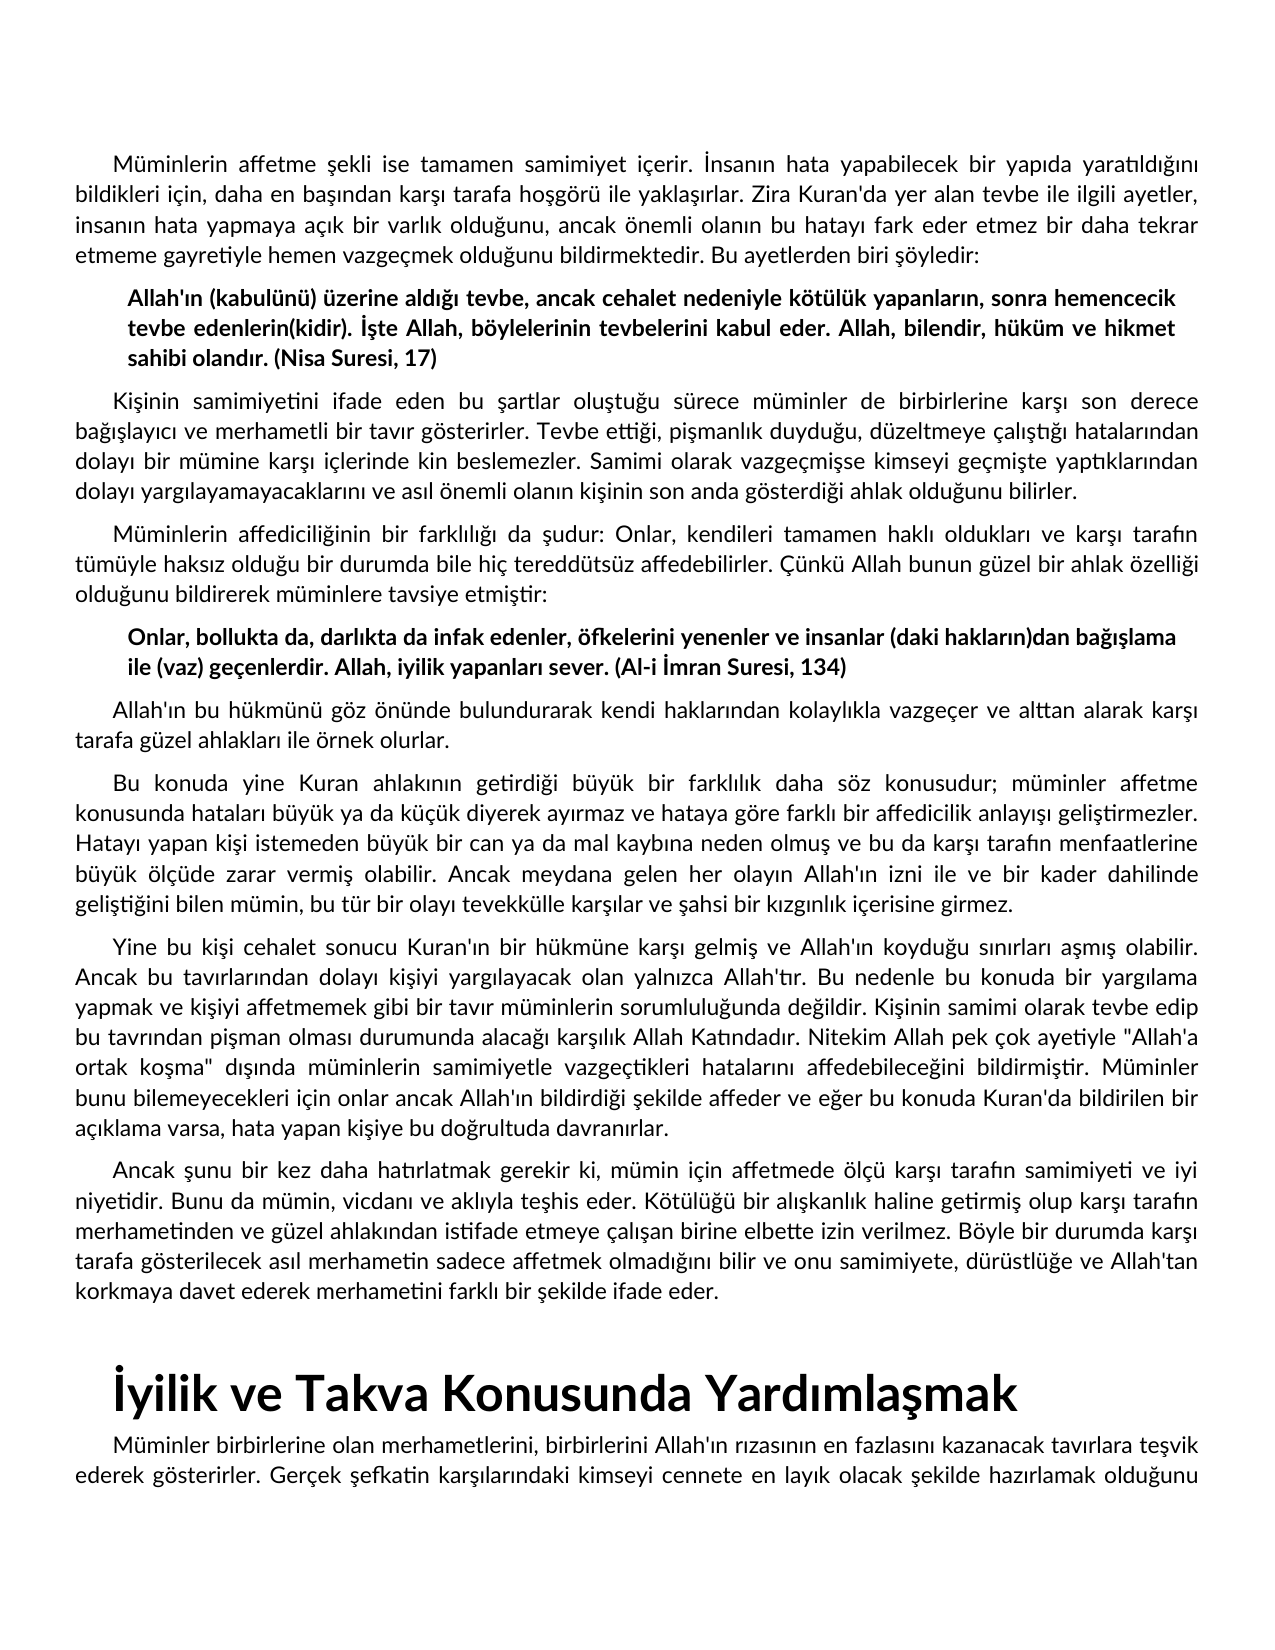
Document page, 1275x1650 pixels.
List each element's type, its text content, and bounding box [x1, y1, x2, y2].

text Allah'ın bu hükmünü göz önünde bulundurarak kendi haklarından kolaylıkla vazgeçer ve alttan alarak karşı tarafa güzel ahlakları ile örnek olurlar. [75, 696, 1200, 753]
text Ancak şunu bir kez daha hatırlatmak gerekir ki, mümin için affetmede ölçü karşı tarafın samimiyeti ve iyi niyetidir. Bunu da mümin, vicdanı ve aklıyla teşhis eder. Kötülüğü bir alışkanlık haline getirmiş olup karşı tarafın merhametinden ve güzel ahlakından istifade etmeye çalışan birine elbette izin verilmez. Böyle bir durumda karşı tarafa gösterilecek asıl merhametin sadece affetmek olmadığını bilir ve onu samimiyete, dürüstlüğe ve Allah'tan korkmaya davet ederek merhametini farklı bir şekilde ifade eder. [75, 1156, 1200, 1304]
text Allah'ın (kabulünü) üzerine aldığı tevbe, ancak cehalet nedeniyle kötülük yapanların, sonra hemencecik tevbe edenlerin(kidir). İşte Allah, böylelerinin tevbelerini kabul eder. Allah, bilendir, hüküm ve hikmet sahibi olandır. (Nisa Suresi, 17) [127, 283, 1177, 371]
text Bu konuda yine Kuran ahlakının getirdiği büyük bir farklılık daha söz konusudur; müminler affetme konusunda hataları büyük ya da küçük diyerek ayırmaz ve hataya göre farklı bir affedicilik anlayışı geliştirmezler. Hatayı yapan kişi istemeden büyük bir can ya da mal kaybına neden olmuş ve bu da karşı tarafın menfaatlerine büyük ölçüde zarar vermiş olabilir. Ancak meydana gelen her olayın Allah'ın izni ile ve bir kader dahilinde geliştiğini bilen mümin, bu tür bir olayı tevekkülle karşılar ve şahsi bir kızgınlık içerisine girmez. [75, 769, 1200, 917]
text Onlar, bollukta da, darlıkta da infak edenler, öfkelerini yenenler ve insanlar (daki hakların)dan bağışlama ile (vaz) geçenlerdir. Allah, iyilik yapanları sever. (Al-i İmran Suresi, 134) [127, 623, 1177, 681]
text Müminlerin affediciliğinin bir farklılığı da şudur: Onlar, kendileri tamamen haklı oldukları ve karşı tarafın tümüyle haksız olduğu bir durumda bile hiç tereddütsüz affedebilirler. Çünkü Allah bunun güzel bir ahlak özelliği olduğunu bildirerek müminlere tavsiye etmiştir: [75, 520, 1200, 608]
text Kişinin samimiyetini ifade eden bu şartlar oluştuğu sürece müminler de birbirlerine karşı son derece bağışlayıcı ve merhametli bir tavır gösterirler. Tevbe ettiği, pişmanlık duyduğu, düzeltmeye çalıştığı hatalarından dolayı bir mümine karşı içlerinde kin beslemezler. Samimi olarak vazgeçmişse kimseyi geçmişte yaptıklarından dolayı yargılayamayacaklarını ve asıl önemli olanın kişinin son anda gösterdiği ahlak olduğunu bilirler. [75, 386, 1200, 504]
text Müminler birbirlerine olan merhametlerini, birbirlerini Allah'ın rızasının en fazlasını kazanacak tavırlara teşvik ederek gösterirler. Gerçek şefkatin karşılarındaki kimseyi cennete en layık olacak şekilde hazırlamak olduğunu [75, 1431, 1200, 1488]
text Müminlerin affetme şekli ise tamamen samimiyet içerir. İnsanın hata yapabilecek bir yapıda yaratıldığını bildikleri için, daha en başından karşı tarafa hoşgörü ile yaklaşırlar. Zira Kuran'da yer alan tevbe ile ilgili ayetler, insanın hata yapmaya açık bir varlık olduğunu, ancak önemli olanın bu hatayı fark eder etmez bir daha tekrar etmeme gayretiyle hemen vazgeçmek olduğunu bildirmektedir. Bu ayetlerden biri şöyledir: [75, 150, 1200, 268]
text Yine bu kişi cehalet sonucu Kuran'ın bir hükmüne karşı gelmiş ve Allah'ın koyduğu sınırları aşmış olabilir. Ancak bu tavırlarından dolayı kişiyi yargılayacak olan yalnızca Allah'tır. Bu nedenle bu konuda bir yargılama yapmak ve kişiyi affetmemek gibi bir tavır müminlerin sorumluluğunda değildir. Kişinin samimi olarak tevbe edip bu tavrından pişman olması durumunda alacağı karşılık Allah Katındadır. Nitekim Allah pek çok ayetiyle "Allah'a ortak koşma" dışında müminlerin samimiyetle vazgeçtikleri hatalarını affedebileceğini bildirmiştir. Müminler bunu bilemeyecekleri için onlar ancak Allah'ın bildirdiği şekilde affeder ve eğer bu konuda Kuran'da bildirilen bir açıklama varsa, hata yapan kişiye bu doğrultuda davranırlar. [75, 932, 1200, 1141]
subtitle İyilik ve Takva Konusunda Yardımlaşmak [112, 1362, 1200, 1422]
